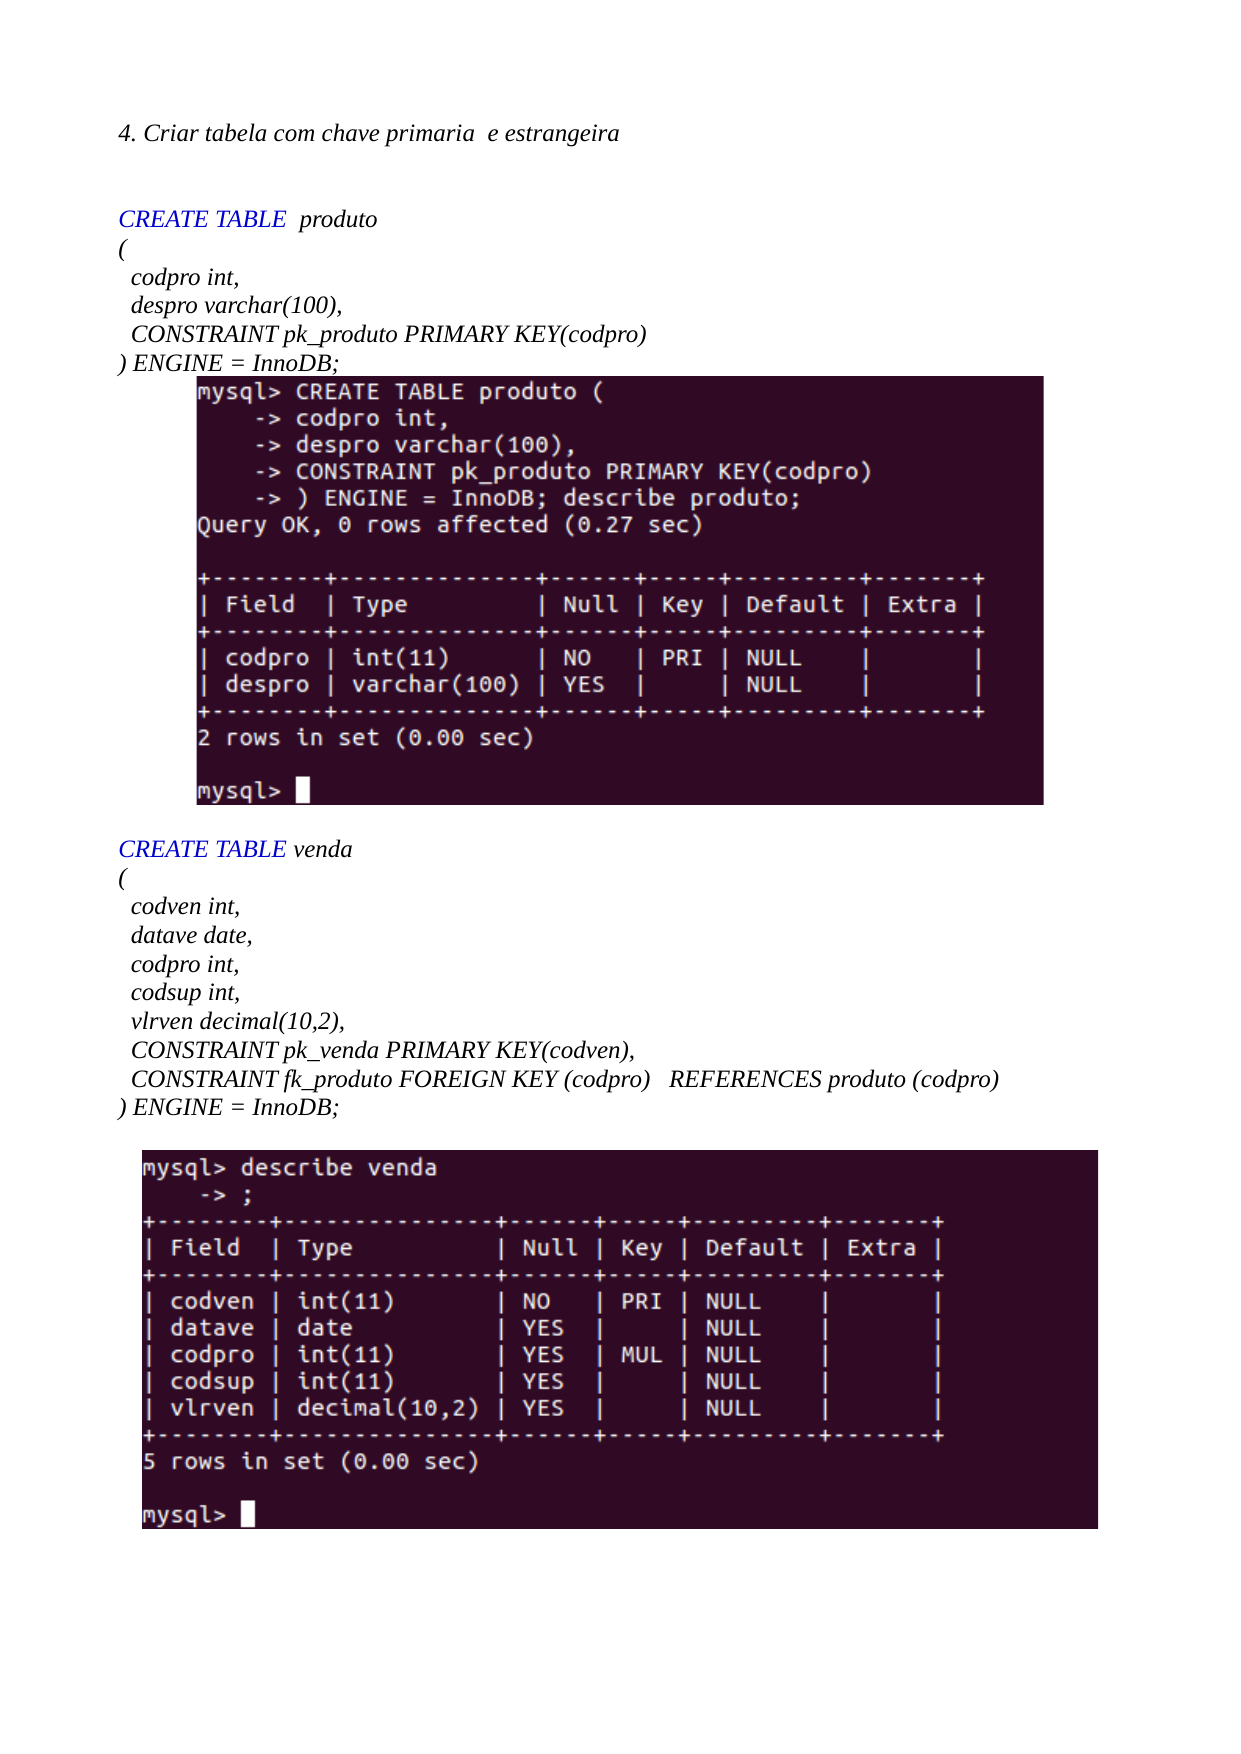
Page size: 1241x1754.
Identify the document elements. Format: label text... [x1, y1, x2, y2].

text codpro int, [118, 262, 1122, 291]
text despro varchar(100), [118, 291, 1122, 319]
text ) ENGINE = InnoDB; [118, 348, 1122, 377]
picture [142, 1150, 1099, 1529]
text CONSTRAINT pk_produto PRIMARY KEY(codpro) [118, 319, 1122, 348]
text vlrven decimal(10,2), [118, 1006, 1122, 1035]
text CREATE TABLE produto [118, 204, 1122, 233]
text CONSTRAINT pk_venda PRIMARY KEY(codven), [118, 1035, 1122, 1064]
picture [196, 376, 1044, 805]
text ( [118, 233, 1122, 262]
text datave date, [118, 920, 1122, 949]
text ( [118, 862, 1122, 891]
text CREATE TABLE venda [118, 834, 1122, 862]
text codpro int, [118, 949, 1122, 977]
text 4. Criar tabela com chave primaria e estrangeira [118, 118, 1122, 147]
text ) ENGINE = InnoDB; [118, 1092, 1122, 1121]
text CONSTRAINT fk_produto FOREIGN KEY (codpro) REFERENCES produto (codpro) [118, 1064, 1122, 1092]
text codsup int, [118, 977, 1122, 1006]
text codven int, [118, 891, 1122, 920]
